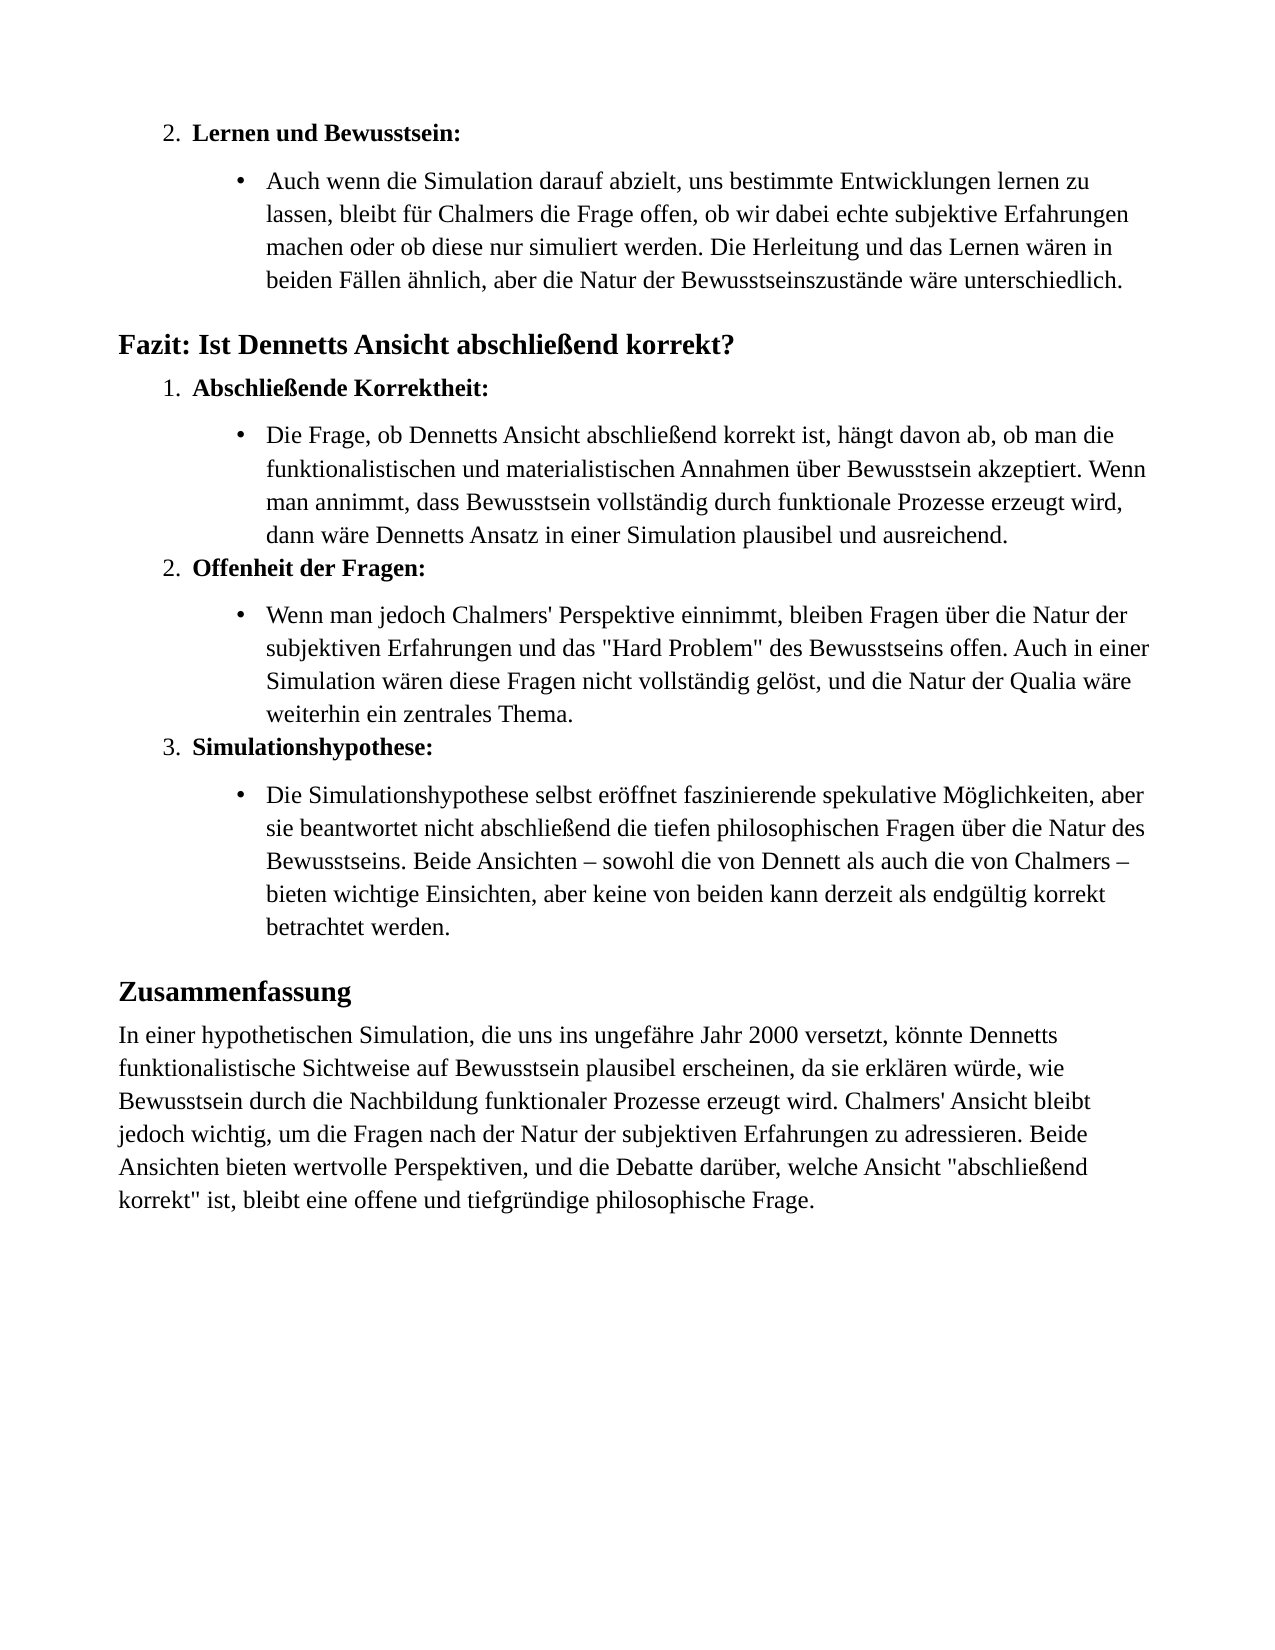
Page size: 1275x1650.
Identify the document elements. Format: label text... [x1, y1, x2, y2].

list Auch wenn die Simulation darauf abzielt, uns bestimmte Entwicklungen lernen zu lassen, bleibt für Chalmers die Frage offen, ob wir dabei echte subjektive Erfahrungen machen oder ob diese nur simuliert werden. Die Herleitung und das Lernen wären in beiden Fällen ähnlich, aber die Natur der Bewusstseinszustände wäre unterschiedlich. [236, 166, 1157, 293]
text In einer hypothetischen Simulation, die uns ins ungefähre Jahr 2000 versetzt, könnte Dennetts funktionalistische Sichtweise auf Bewusstsein plausibel erscheinen, da sie erklären würde, wie Bewusstsein durch die Nachbildung funktionaler Prozesse erzeugt wird. Chalmers' Ansicht bleibt jedoch wichtig, um die Fragen nach der Natur der subjektiven Erfahrungen zu adressieren. Beide Ansichten bieten wertvolle Perspektiven, und die Debatte darüber, welche Ansicht "abschließend korrekt" ist, bleibt eine offene und tiefgründige philosophische Frage. [118, 1020, 1157, 1214]
list Abschließende Korrektheit: [162, 373, 1157, 402]
list Offenheit der Fragen: [162, 553, 1157, 581]
list Die Frage, ob Dennetts Ansicht abschließend korrekt ist, hängt davon ab, ob man die funktionalistischen und materialistischen Annahmen über Bewusstsein akzeptiert. Wenn man annimmt, dass Bewusstsein vollständig durch funktionale Prozesse erzeugt wird, dann wäre Dennetts Ansatz in einer Simulation plausibel und ausreichend. [236, 421, 1157, 548]
subtitle Fazit: Ist Dennetts Ansicht abschließend korrekt? [118, 327, 1157, 361]
list Die Simulationshypothese selbst eröffnet faszinierende spekulative Möglichkeiten, aber sie beantwortet nicht abschließend die tiefen philosophischen Fragen über die Natur des Bewusstseins. Beide Ansichten – sowohl die von Dennett als auch die von Chalmers – bieten wichtige Einsichten, aber keine von beiden kann derzeit als endgültig korrekt betrachtet werden. [236, 780, 1157, 941]
list Simulationshypothese: [162, 732, 1157, 761]
subtitle Zusammenfassung [118, 974, 1157, 1008]
list Lernen und Bewusstsein: [162, 118, 1157, 147]
list Wenn man jedoch Chalmers' Perspektive einnimmt, bleiben Fragen über die Natur der subjektiven Erfahrungen und das "Hard Problem" des Bewusstseins offen. Auch in einer Simulation wären diese Fragen nicht vollständig gelöst, und die Natur der Qualia wäre weiterhin ein zentrales Thema. [236, 600, 1157, 728]
